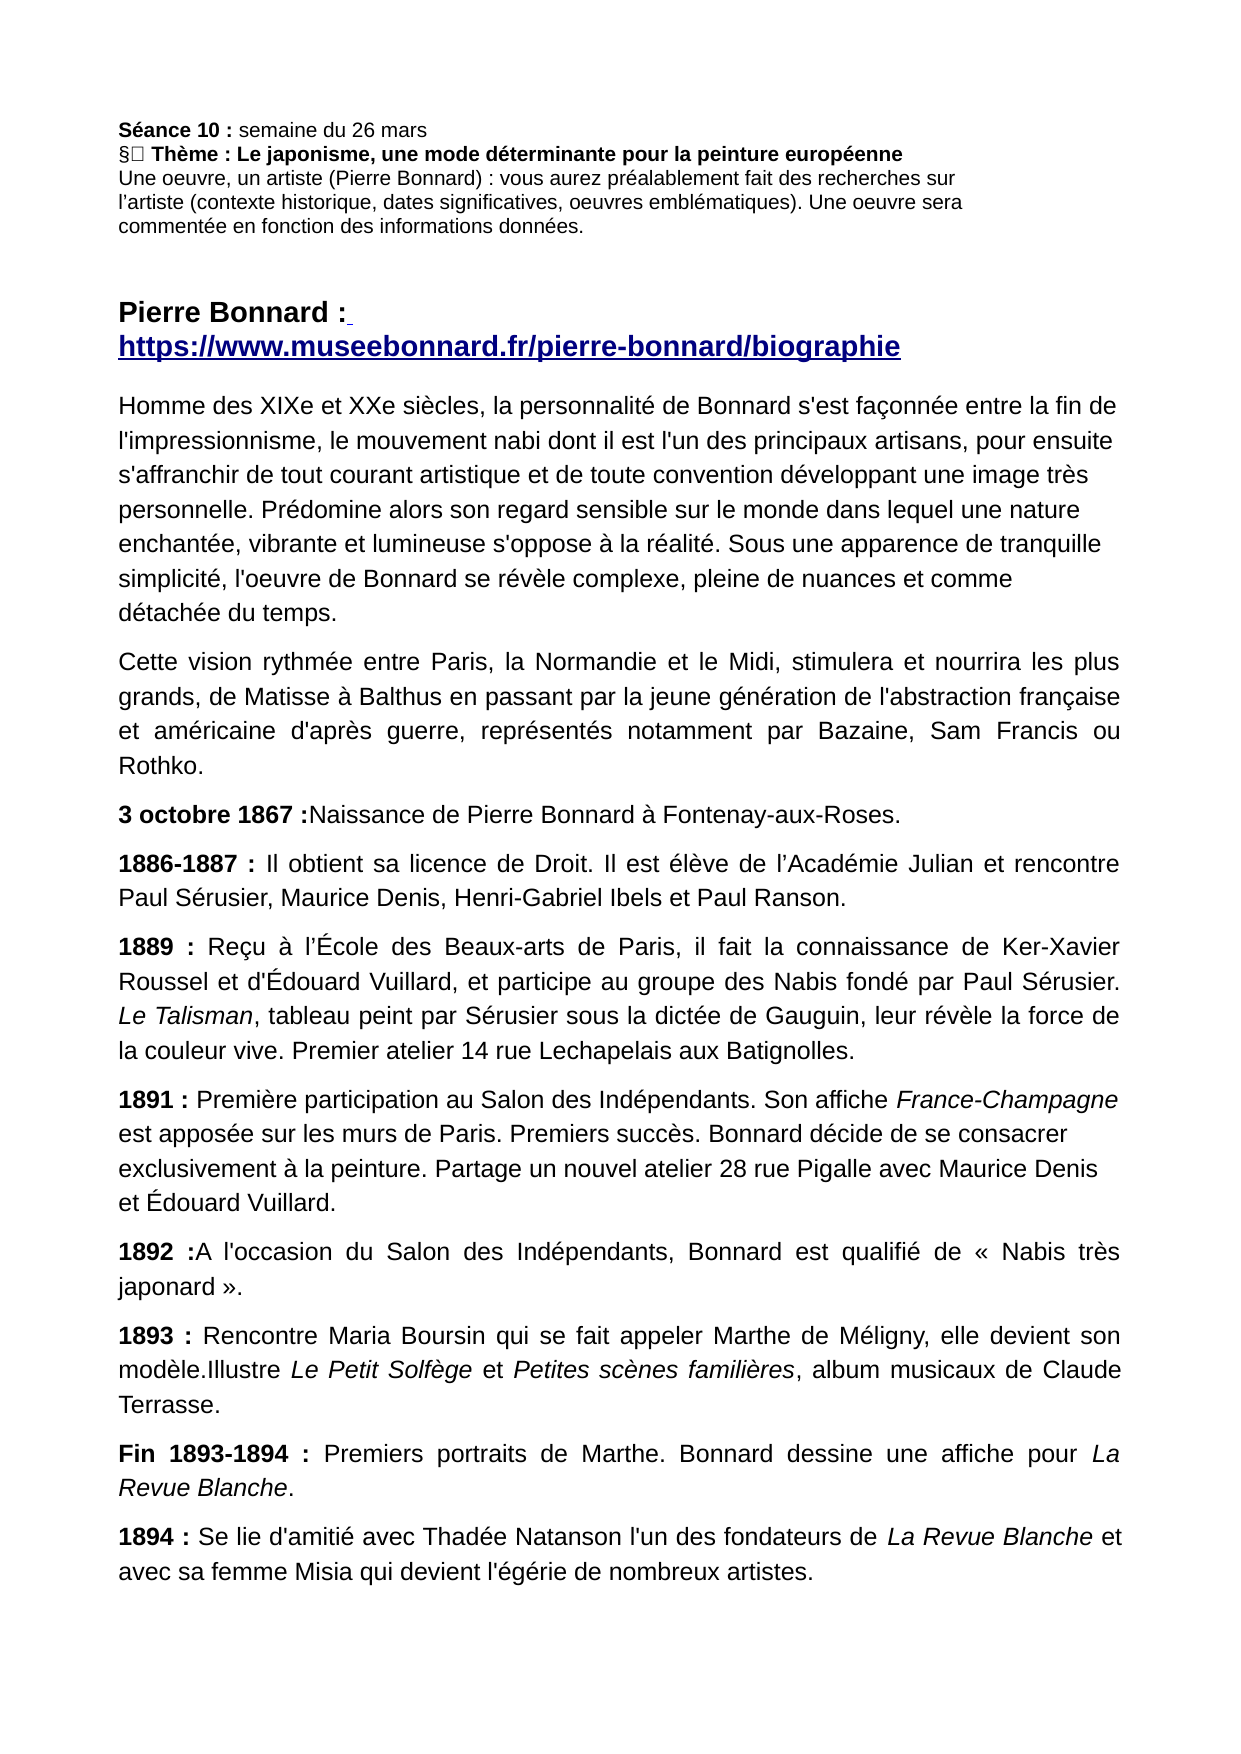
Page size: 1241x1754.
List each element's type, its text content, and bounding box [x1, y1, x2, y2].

text 1891 : Première participation au Salon des Indépendants. Son affiche France-Champagne est apposée sur les murs de Paris. Premiers succès. Bonnard décide de se consacrer exclusivement à la peinture. Partage un nouvel atelier 28 rue Pigalle avec Maurice Denis et Édouard Vuillard. [118, 1085, 1122, 1217]
text 3 octobre 1867 :Naissance de Pierre Bonnard à Fontenay-aux-Roses. [118, 800, 1122, 828]
text Homme des XIXe et XXe siècles, la personnalité de Bonnard s'est façonnée entre la fin de l'impressionnisme, le mouvement nabi dont il est l'un des principaux artisans, pour ensuite s'affranchir de tout courant artistique et de toute convention développant une image très personnelle. Prédomine alors son regard sensible sur le monde dans lequel une nature enchantée, vibrante et lumineuse s'oppose à la réalité. Sous une apparence de tranquille simplicité, l'oeuvre de Bonnard se révèle complexe, pleine de nuances et comme détachée du temps. [118, 391, 1122, 627]
text § Thème : Le japonisme, une mode déterminante pour la peinture européenne [118, 142, 1122, 166]
text Fin 1893-1894 : Premiers portraits de Marthe. Bonnard dessine une affiche pour La Revue Blanche. [118, 1439, 1122, 1502]
text Pierre Bonnard : https://www.museebonnard.fr/pierre-bonnard/biographie [118, 295, 1122, 362]
text 1889 : Reçu à l’École des Beaux-arts de Paris, il fait la connaissance de Ker-Xavier Roussel et d'Édouard Vuillard, et participe au groupe des Nabis fondé par Paul Sérusier. Le Talisman, tableau peint par Sérusier sous la dictée de Gauguin, leur révèle la force de la couleur vive. Premier atelier 14 rue Lechapelais aux Batignolles. [118, 932, 1122, 1064]
text l’artiste (contexte historique, dates significatives, oeuvres emblématiques). Une oeuvre sera [118, 190, 1122, 214]
text 1892 :A l'occasion du Salon des Indépendants, Bonnard est qualifié de « Nabis très japonard ». [118, 1237, 1122, 1301]
text 1893 : Rencontre Maria Boursin qui se fait appeler Marthe de Méligny, elle devient son modèle.Illustre Le Petit Solfège et Petites scènes familières, album musicaux de Claude Terrasse. [118, 1321, 1122, 1418]
text Une oeuvre, un artiste (Pierre Bonnard) : vous aurez préalablement fait des recherches sur [118, 166, 1122, 190]
text 1894 : Se lie d'amitié avec Thadée Natanson l'un des fondateurs de La Revue Blanche et avec sa femme Misia qui devient l'égérie de nombreux artistes. [118, 1522, 1122, 1586]
text commentée en fonction des informations données. [118, 214, 1122, 238]
text Séance 10 : semaine du 26 mars [118, 118, 1122, 142]
text 1886-1887 : Il obtient sa licence de Droit. Il est élève de l’Académie Julian et rencontre Paul Sérusier, Maurice Denis, Henri-Gabriel Ibels et Paul Ranson. [118, 849, 1122, 912]
text Cette vision rythmée entre Paris, la Normandie et le Midi, stimulera et nourrira les plus grands, de Matisse à Balthus en passant par la jeune génération de l'abstraction française et américaine d'après guerre, représentés notamment par Bazaine, Sam Francis ou Rothko. [118, 647, 1122, 779]
